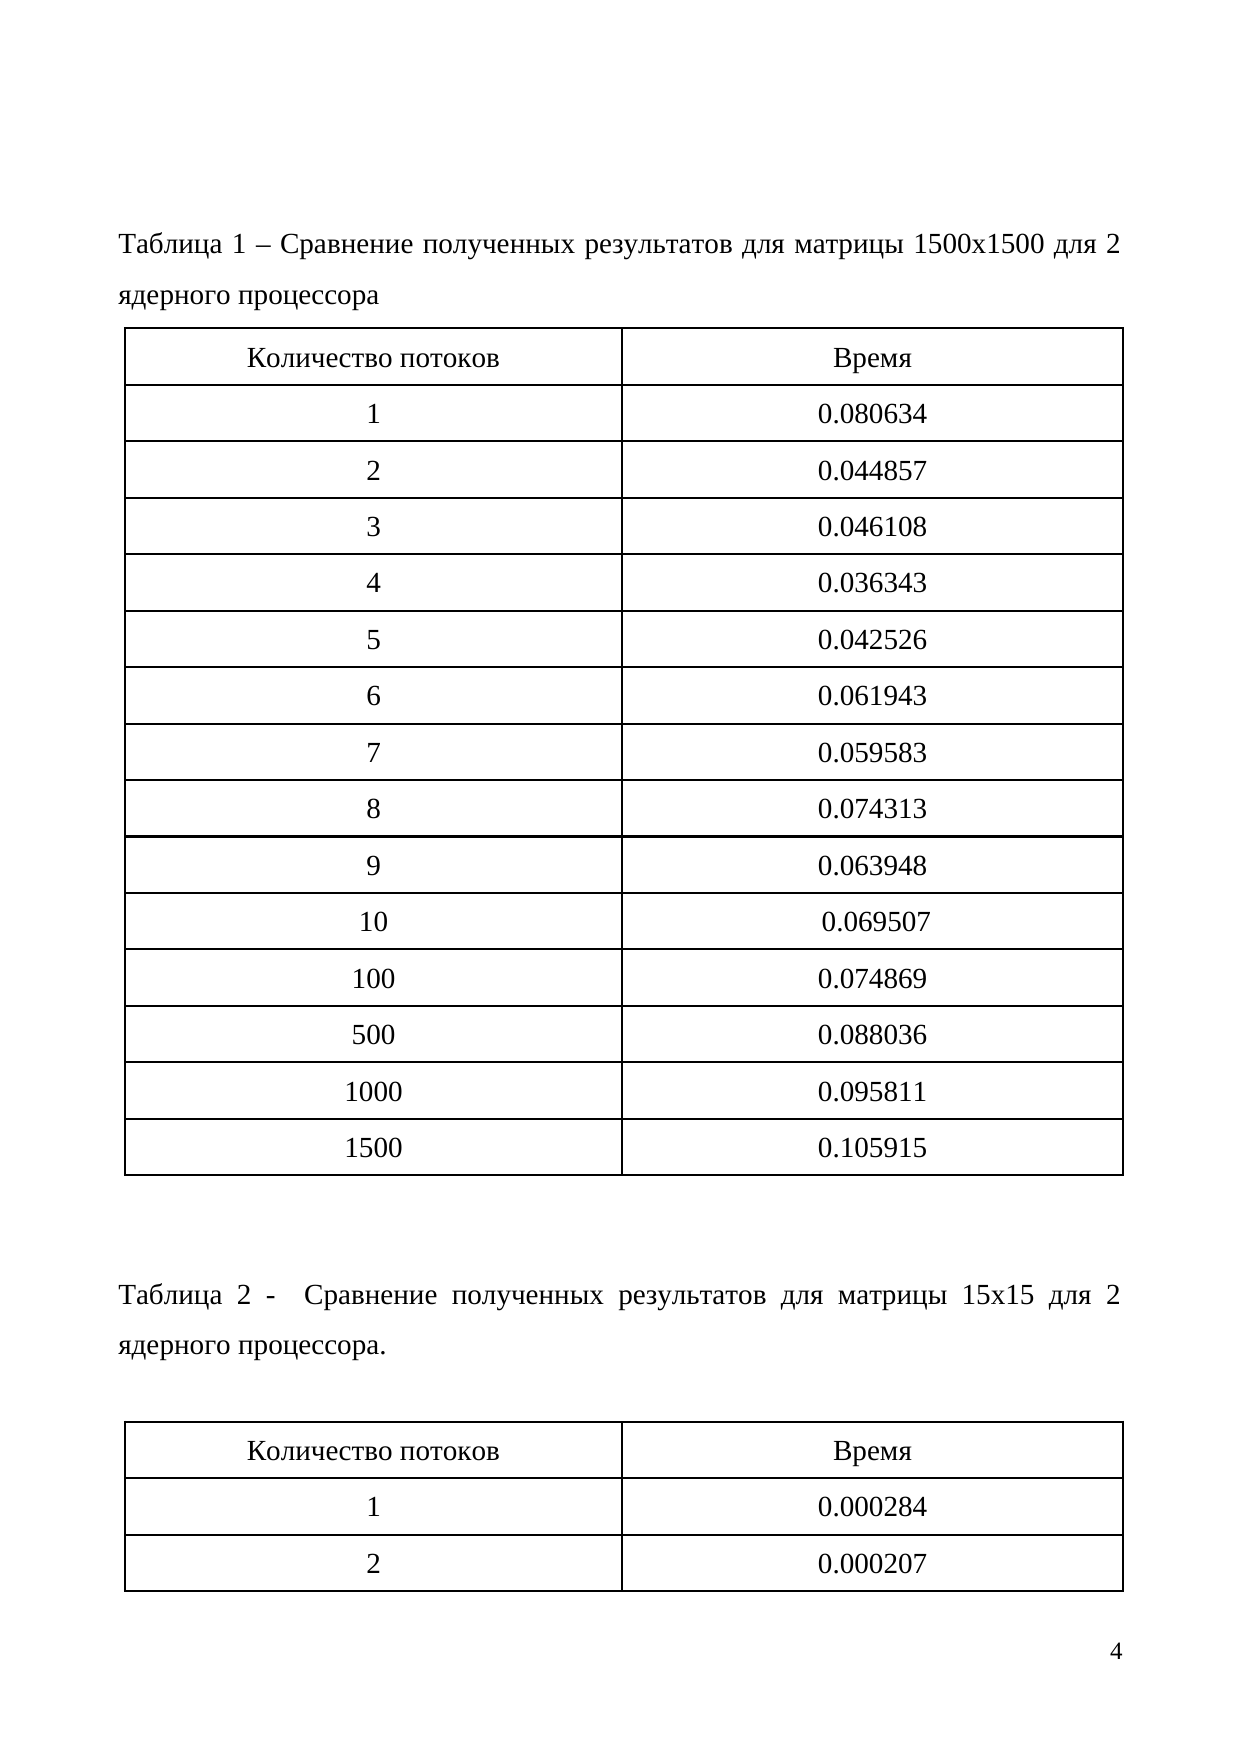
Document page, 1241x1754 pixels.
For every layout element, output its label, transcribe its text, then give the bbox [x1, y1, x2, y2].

table_cell 1 [126, 1479, 621, 1533]
table_header Время [623, 1423, 1122, 1477]
text Таблица 2 - Сравнение полученных результатов для матрицы 15x15 для 2 ядерного процессора. [118, 1277, 1122, 1361]
table_cell 0.044857 [623, 442, 1122, 497]
table_cell 0.069507 [623, 894, 1122, 948]
table_cell 3 [126, 499, 621, 553]
table_cell 2 [126, 1536, 621, 1590]
table_cell 0.088036 [623, 1007, 1122, 1061]
table_cell 0.095811 [623, 1063, 1122, 1118]
table_cell 2 [126, 442, 621, 497]
text Таблица 1 – Сравнение полученных результатов для матрицы 1500x1500 для 2 ядерного процессора [118, 227, 1122, 311]
table_cell 1 [126, 386, 621, 440]
table_cell 0.080634 [623, 386, 1122, 440]
table_cell 100 [126, 950, 621, 1005]
table_cell 0.059583 [623, 725, 1122, 779]
table_cell 10 [126, 894, 621, 948]
table_header Время [623, 329, 1122, 384]
table_cell 8 [126, 781, 621, 835]
table_cell 0.074313 [623, 781, 1122, 835]
table_cell 0.000284 [623, 1479, 1122, 1533]
table_cell 4 [126, 555, 621, 609]
table_cell 9 [126, 838, 621, 892]
table_cell 7 [126, 725, 621, 779]
table_cell 1000 [126, 1063, 621, 1118]
table_cell 1500 [126, 1120, 621, 1174]
table_cell 0.000207 [623, 1536, 1122, 1590]
table_cell 0.042526 [623, 612, 1122, 666]
table_header Количество потоков [126, 329, 621, 384]
table_cell 6 [126, 668, 621, 722]
table_cell 5 [126, 612, 621, 666]
table_cell 0.063948 [623, 838, 1122, 892]
table_cell 0.036343 [623, 555, 1122, 609]
table_cell 0.074869 [623, 950, 1122, 1005]
table_cell 0.105915 [623, 1120, 1122, 1174]
table_cell 0.061943 [623, 668, 1122, 722]
table_cell 500 [126, 1007, 621, 1061]
table_cell 0.046108 [623, 499, 1122, 553]
table_header Количество потоков [126, 1423, 621, 1477]
